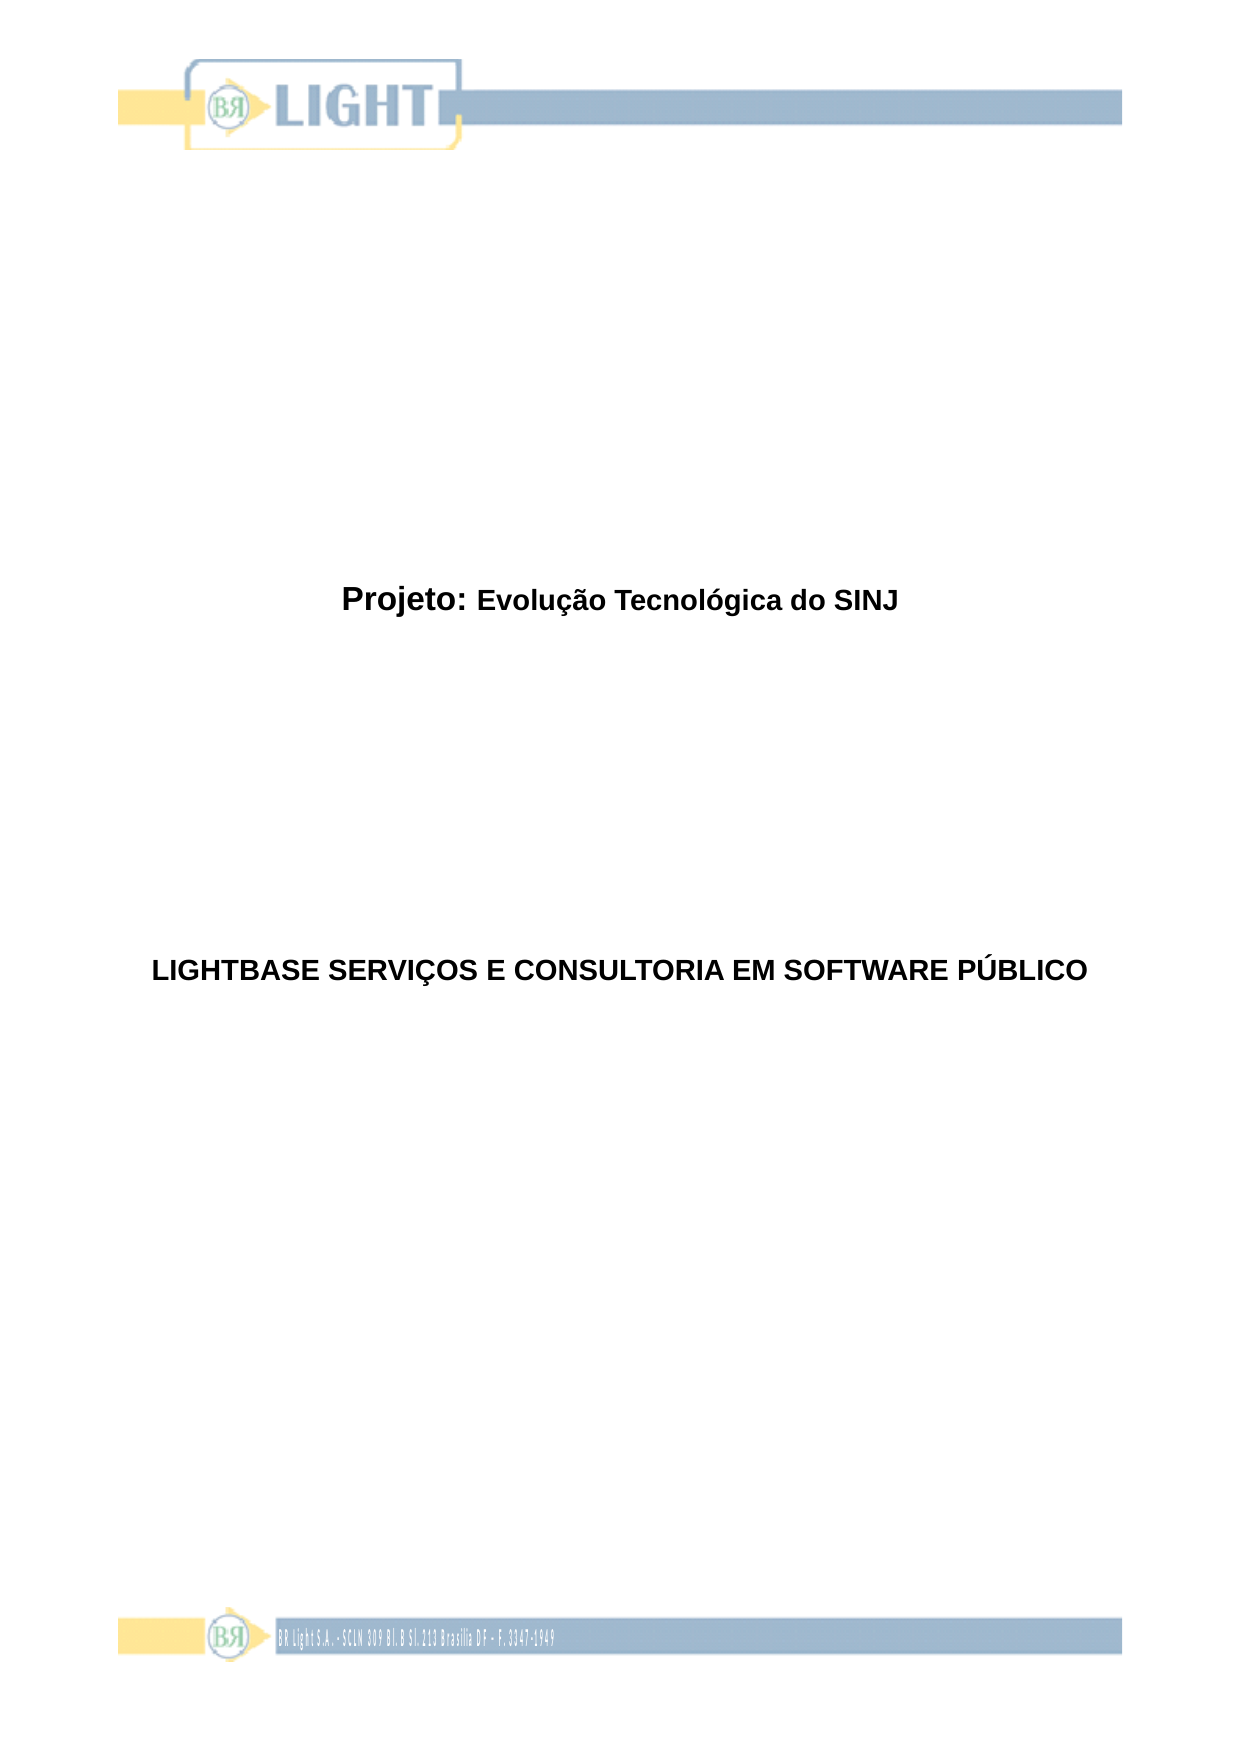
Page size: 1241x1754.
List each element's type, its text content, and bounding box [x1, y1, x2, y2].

text LIGHTBASE SERVIÇOS E CONSULTORIA EM SOFTWARE PÚBLICO [118, 953, 1122, 986]
picture [118, 1607, 1123, 1662]
text Projeto: Evolução Tecnológica do SINJ [118, 579, 1122, 617]
picture [118, 59, 1123, 150]
